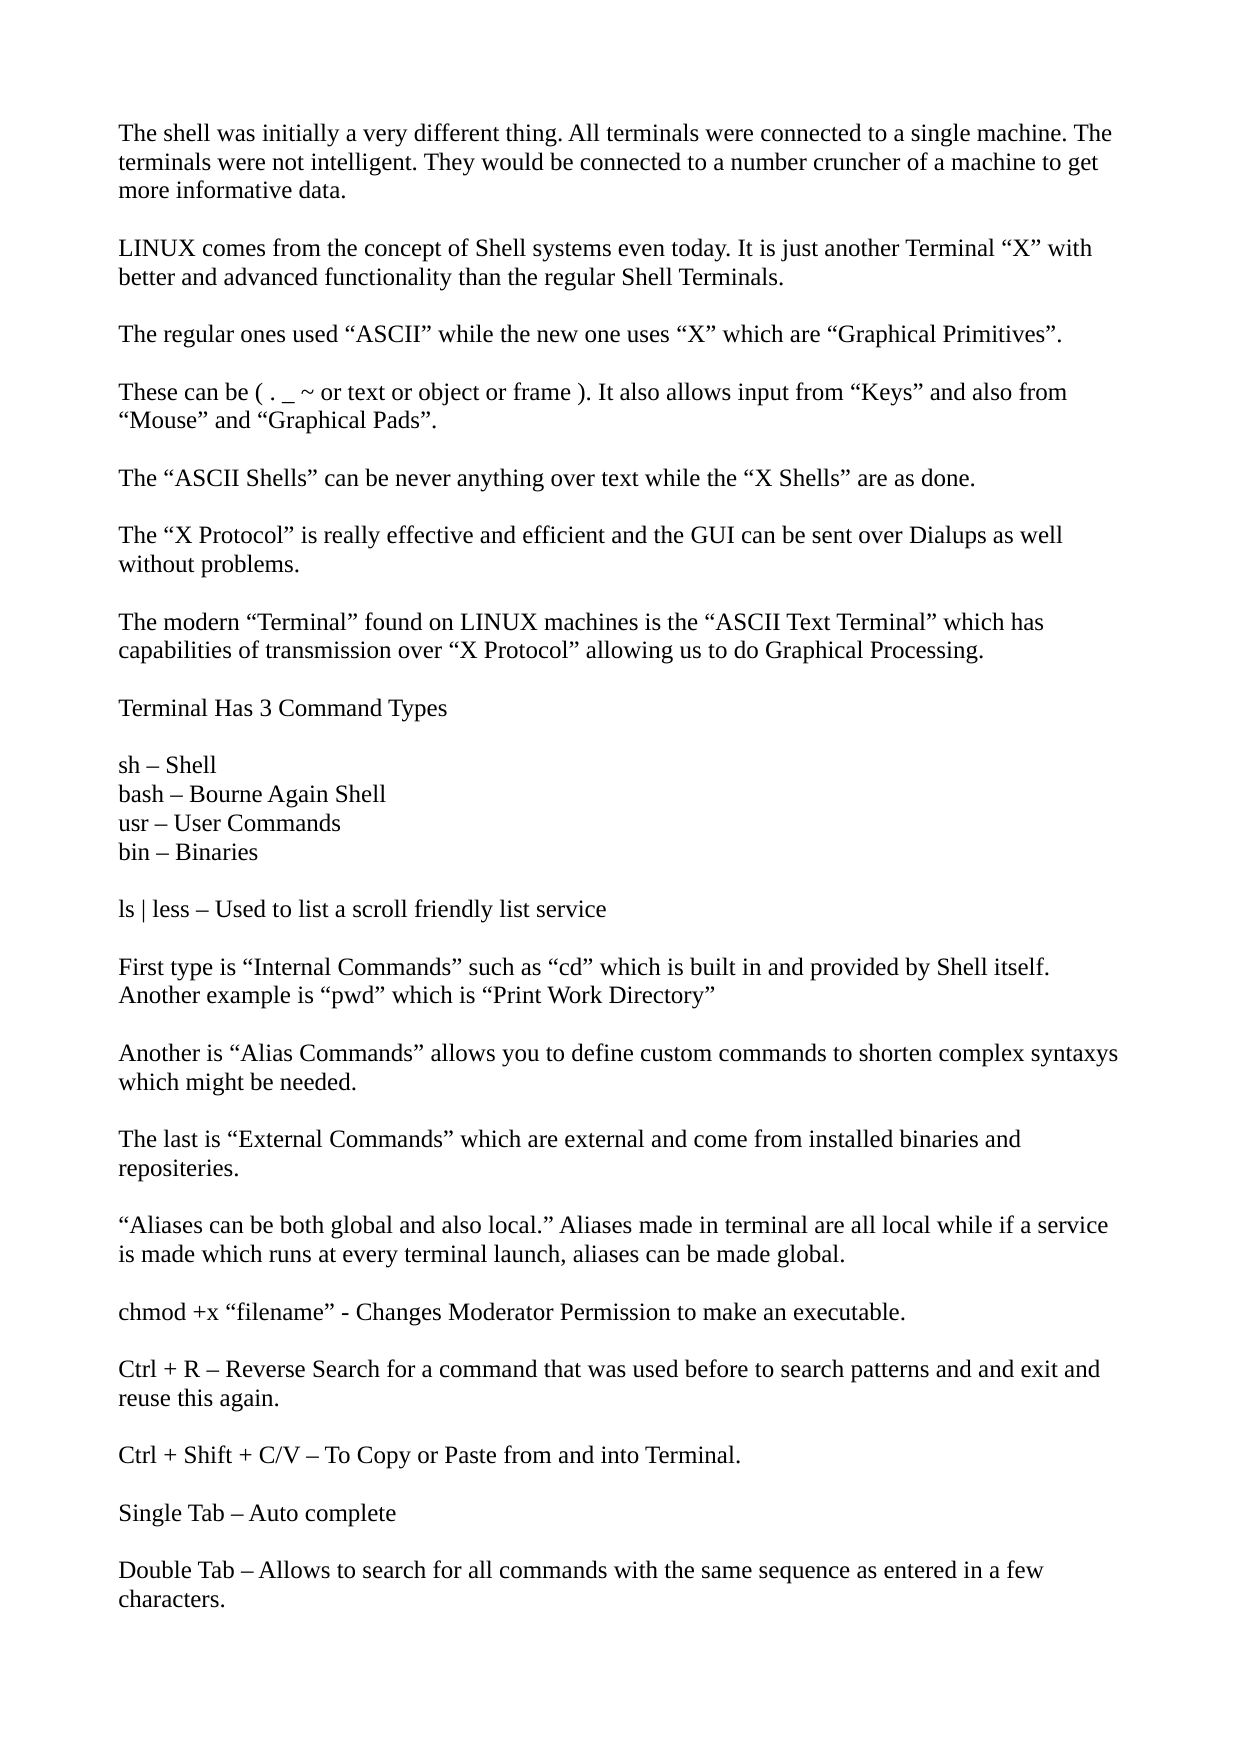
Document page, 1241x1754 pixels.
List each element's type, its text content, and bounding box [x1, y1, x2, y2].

text The last is “External Commands” which are external and come from installed binaries and repositeries. [118, 1124, 1122, 1182]
text The modern “Terminal” found on LINUX machines is the “ASCII Text Terminal” which has capabilities of transmission over “X Protocol” allowing us to do Graphical Processing. [118, 607, 1122, 664]
text sh – Shell [118, 751, 1122, 779]
text bin – Binaries [118, 837, 1122, 866]
text ls | less – Used to list a scroll friendly list service [118, 894, 1122, 923]
text Ctrl + R – Reverse Search for a command that was used before to search patterns and and exit and reuse this again. [118, 1354, 1122, 1412]
text Ctrl + Shift + C/V – To Copy or Paste from and into Terminal. [118, 1441, 1122, 1469]
text bash – Bourne Again Shell [118, 779, 1122, 808]
text Terminal Has 3 Command Types [118, 693, 1122, 722]
text The regular ones used “ASCII” while the new one uses “X” which are “Graphical Primitives”. [118, 319, 1122, 348]
text chmod +x “filename” - Changes Moderator Permission to make an executable. [118, 1297, 1122, 1326]
text The “ASCII Shells” can be never anything over text while the “X Shells” are as done. [118, 463, 1122, 492]
text LINUX comes from the concept of Shell systems even today. It is just another Terminal “X” with better and advanced functionality than the regular Shell Terminals. [118, 233, 1122, 291]
text “Aliases can be both global and also local.” Aliases made in terminal are all local while if a service is made which runs at every terminal launch, aliases can be made global. [118, 1211, 1122, 1268]
text Single Tab – Auto complete [118, 1498, 1122, 1527]
text These can be ( . _ ~ or text or object or frame ). It also allows input from “Keys” and also from “Mouse” and “Graphical Pads”. [118, 377, 1122, 434]
text The shell was initially a very different thing. All terminals were connected to a single machine. The terminals were not intelligent. They would be connected to a number cruncher of a machine to get more informative data. [118, 118, 1122, 204]
text Another is “Alias Commands” allows you to define custom commands to shorten complex syntaxys which might be needed. [118, 1038, 1122, 1096]
text usr – User Commands [118, 808, 1122, 837]
text Double Tab – Allows to search for all commands with the same sequence as entered in a few characters. [118, 1556, 1122, 1613]
text First type is “Internal Commands” such as “cd” which is built in and provided by Shell itself. Another example is “pwd” which is “Print Work Directory” [118, 952, 1122, 1009]
text The “X Protocol” is really effective and efficient and the GUI can be sent over Dialups as well without problems. [118, 521, 1122, 578]
